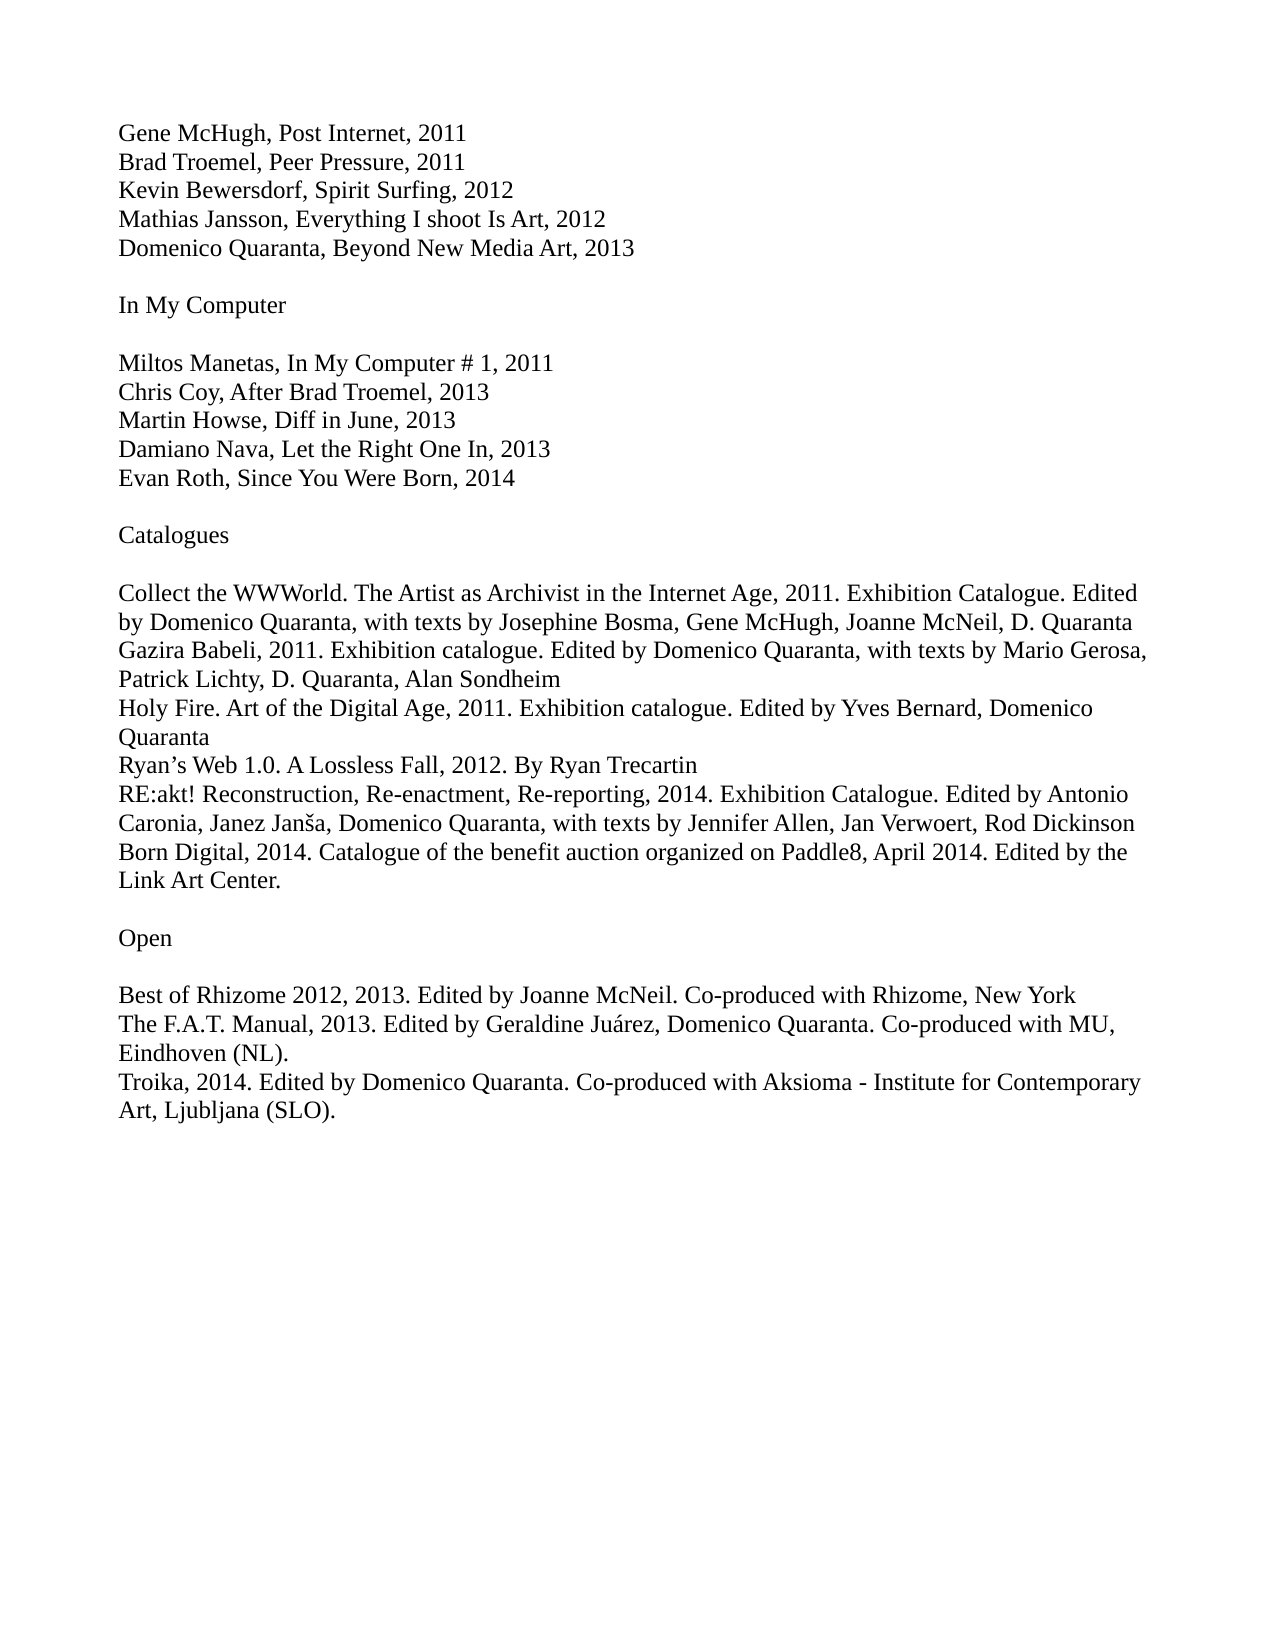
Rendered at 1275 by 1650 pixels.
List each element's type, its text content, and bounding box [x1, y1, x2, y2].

text Mathias Jansson, Everything I shoot Is Art, 2012 [118, 204, 1157, 233]
text Damiano Nava, Let the Right One In, 2013 [118, 434, 1157, 463]
text Evan Roth, Since You Were Born, 2014 [118, 463, 1157, 492]
text Best of Rhizome 2012, 2013. Edited by Joanne McNeil. Co-produced with Rhizome, New York [118, 981, 1157, 1009]
text Domenico Quaranta, Beyond New Media Art, 2013 [118, 233, 1157, 262]
text Born Digital, 2014. Catalogue of the benefit auction organized on Paddle8, April 2014. Edited by the Link Art Center. [118, 837, 1157, 894]
text In My Computer [118, 291, 1157, 319]
text Miltos Manetas, In My Computer # 1, 2011 [118, 348, 1157, 377]
text RE:akt! Reconstruction, Re-enactment, Re-reporting, 2014. Exhibition Catalogue. Edited by Antonio Caronia, Janez Janša, Domenico Quaranta, with texts by Jennifer Allen, Jan Verwoert, Rod Dickinson [118, 779, 1157, 837]
text Ryan’s Web 1.0. A Lossless Fall, 2012. By Ryan Trecartin [118, 751, 1157, 779]
text Chris Coy, After Brad Troemel, 2013 [118, 377, 1157, 406]
text Kevin Bewersdorf, Spirit Surfing, 2012 [118, 176, 1157, 204]
text Open [118, 923, 1157, 952]
text The F.A.T. Manual, 2013. Edited by Geraldine Juárez, Domenico Quaranta. Co-produced with MU, Eindhoven (NL). [118, 1009, 1157, 1067]
text Martin Howse, Diff in June, 2013 [118, 406, 1157, 434]
text Gene McHugh, Post Internet, 2011 [118, 118, 1157, 147]
text Brad Troemel, Peer Pressure, 2011 [118, 147, 1157, 176]
text Troika, 2014. Edited by Domenico Quaranta. Co-produced with Aksioma - Institute for Contemporary Art, Ljubljana (SLO). [118, 1067, 1157, 1124]
text Holy Fire. Art of the Digital Age, 2011. Exhibition catalogue. Edited by Yves Bernard, Domenico Quaranta [118, 693, 1157, 751]
text Collect the WWWorld. The Artist as Archivist in the Internet Age, 2011. Exhibition Catalogue. Edited by Domenico Quaranta, with texts by Josephine Bosma, Gene McHugh, Joanne McNeil, D. Quaranta [118, 578, 1157, 636]
text Catalogues [118, 521, 1157, 549]
text Gazira Babeli, 2011. Exhibition catalogue. Edited by Domenico Quaranta, with texts by Mario Gerosa, Patrick Lichty, D. Quaranta, Alan Sondheim [118, 636, 1157, 693]
